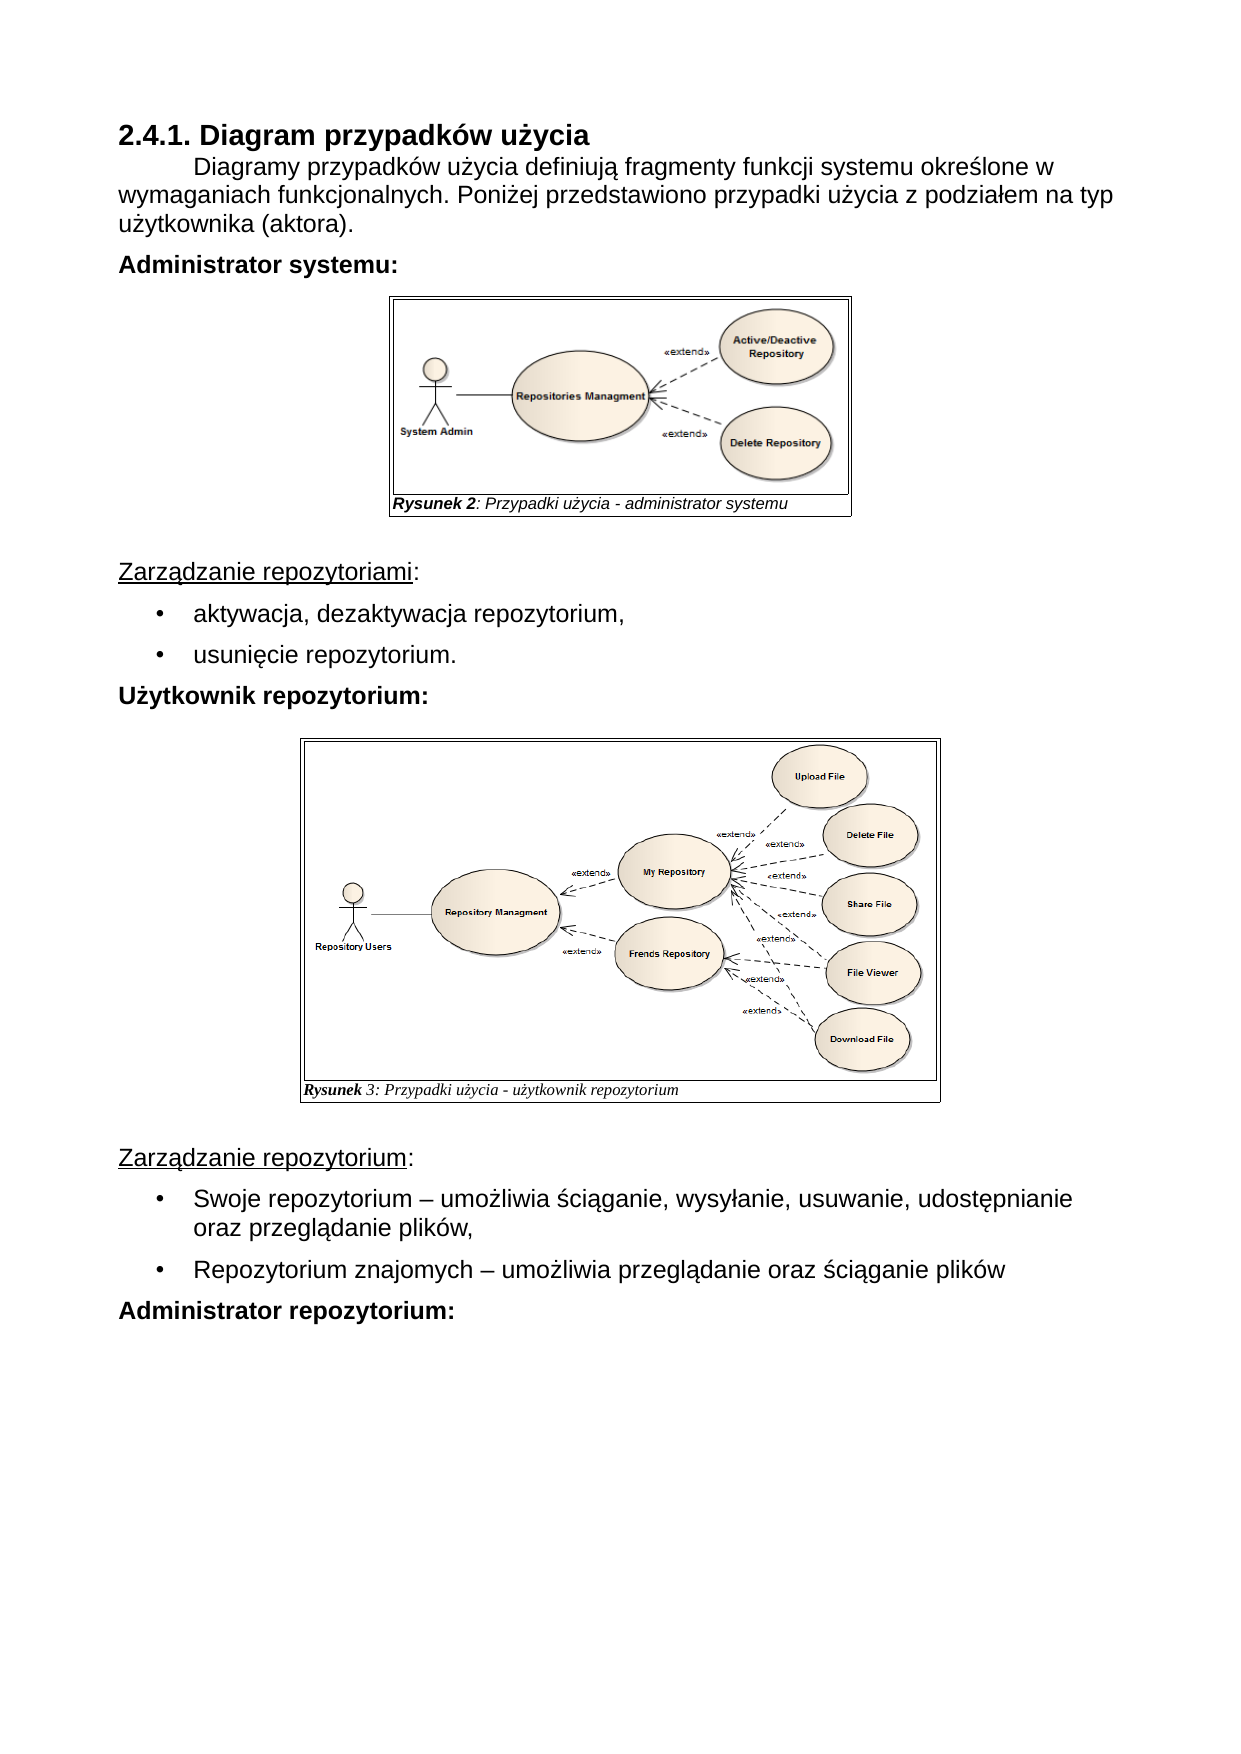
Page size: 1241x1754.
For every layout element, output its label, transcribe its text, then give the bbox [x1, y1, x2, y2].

text Zarządzanie repozytorium: [118, 1143, 1122, 1172]
list usunięcie repozytorium. [156, 640, 1122, 669]
text Rysunek 2: Przypadki użycia - administrator systemu [392, 300, 848, 513]
text Zarządzanie repozytoriami: [118, 557, 1122, 586]
picture [395, 301, 845, 491]
list aktywacja, dezaktywacja repozytorium, [156, 598, 1122, 627]
list Swoje repozytorium – umożliwia ściąganie, wysyłanie, usuwanie, udostępnianie oraz przeglądanie plików, [156, 1184, 1122, 1242]
picture [306, 743, 934, 1077]
text Administrator systemu: [118, 250, 1122, 279]
list Repozytorium znajomych – umożliwia przeglądanie oraz ściąganie plików [156, 1254, 1122, 1283]
text Administrator repozytorium: [118, 1296, 1122, 1325]
subtitle Diagram przypadków użycia [118, 118, 1122, 152]
text Rysunek 3: Przypadki użycia - użytkownik repozytorium [303, 742, 937, 1099]
text Użytkownik repozytorium: [118, 681, 1122, 710]
text Diagramy przypadków użycia definiują fragmenty funkcji systemu określone w wymaganiach funkcjonalnych. Poniżej przedstawiono przypadki użycia z podziałem na typ użytkownika (aktora). [118, 152, 1122, 238]
